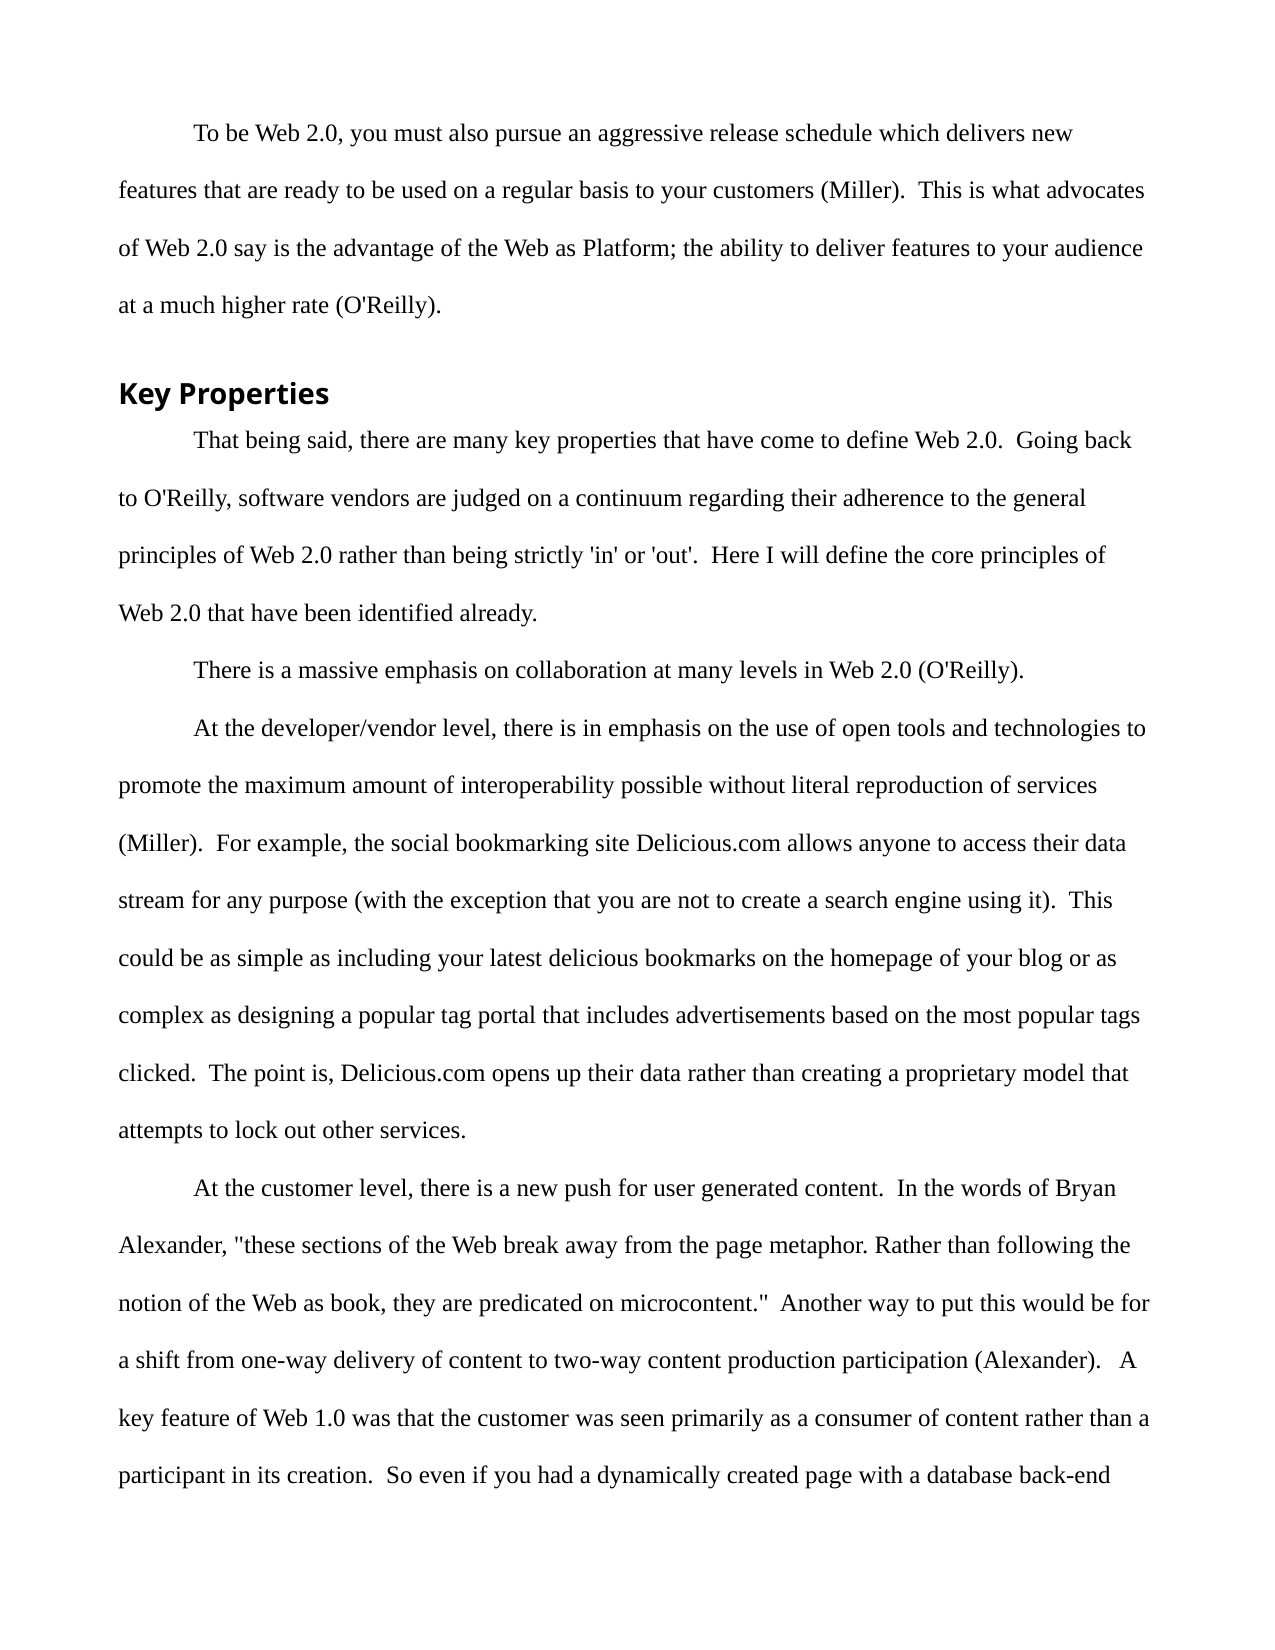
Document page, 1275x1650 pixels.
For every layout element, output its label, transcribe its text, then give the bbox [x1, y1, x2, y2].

subtitle Key Properties [118, 373, 1157, 413]
text To be Web 2.0, you must also pursue an aggressive release schedule which delivers new features that are ready to be used on a regular basis to your customers (Miller). This is what advocates of Web 2.0 say is the advantage of the Web as Platform; the ability to deliver features to your audience at a much higher rate (O'Reilly). [118, 118, 1157, 319]
text That being said, there are many key properties that have come to define Web 2.0. Going back to O'Reilly, software vendors are judged on a continuum regarding their adherence to the general principles of Web 2.0 rather than being strictly 'in' or 'out'. Here I will define the core principles of Web 2.0 that have been identified already. [118, 425, 1157, 627]
text At the customer level, there is a new push for user generated content. In the words of Bryan Alexander, "these sections of the Web break away from the page metaphor. Rather than following the notion of the Web as book, they are predicated on microcontent." Another way to put this would be for a shift from one-way delivery of content to two-way content production participation (Alexander). A key feature of Web 1.0 was that the customer was seen primarily as a consumer of content rather than a participant in its creation. So even if you had a dynamically created page with a database back-end [118, 1173, 1157, 1489]
text At the developer/vendor level, there is in emphasis on the use of open tools and technologies to promote the maximum amount of interoperability possible without literal reproduction of services (Miller). For example, the social bookmarking site Delicious.com allows anyone to access their data stream for any purpose (with the exception that you are not to create a search engine using it). This could be as simple as including your latest delicious bookmarks on the homepage of your blog or as complex as designing a popular tag portal that includes advertisements based on the most popular tags clicked. The point is, Delicious.com opens up their data rather than creating a proprietary model that attempts to lock out other services. [118, 713, 1157, 1144]
text There is a massive emphasis on collaboration at many levels in Web 2.0 (O'Reilly). [118, 655, 1157, 684]
